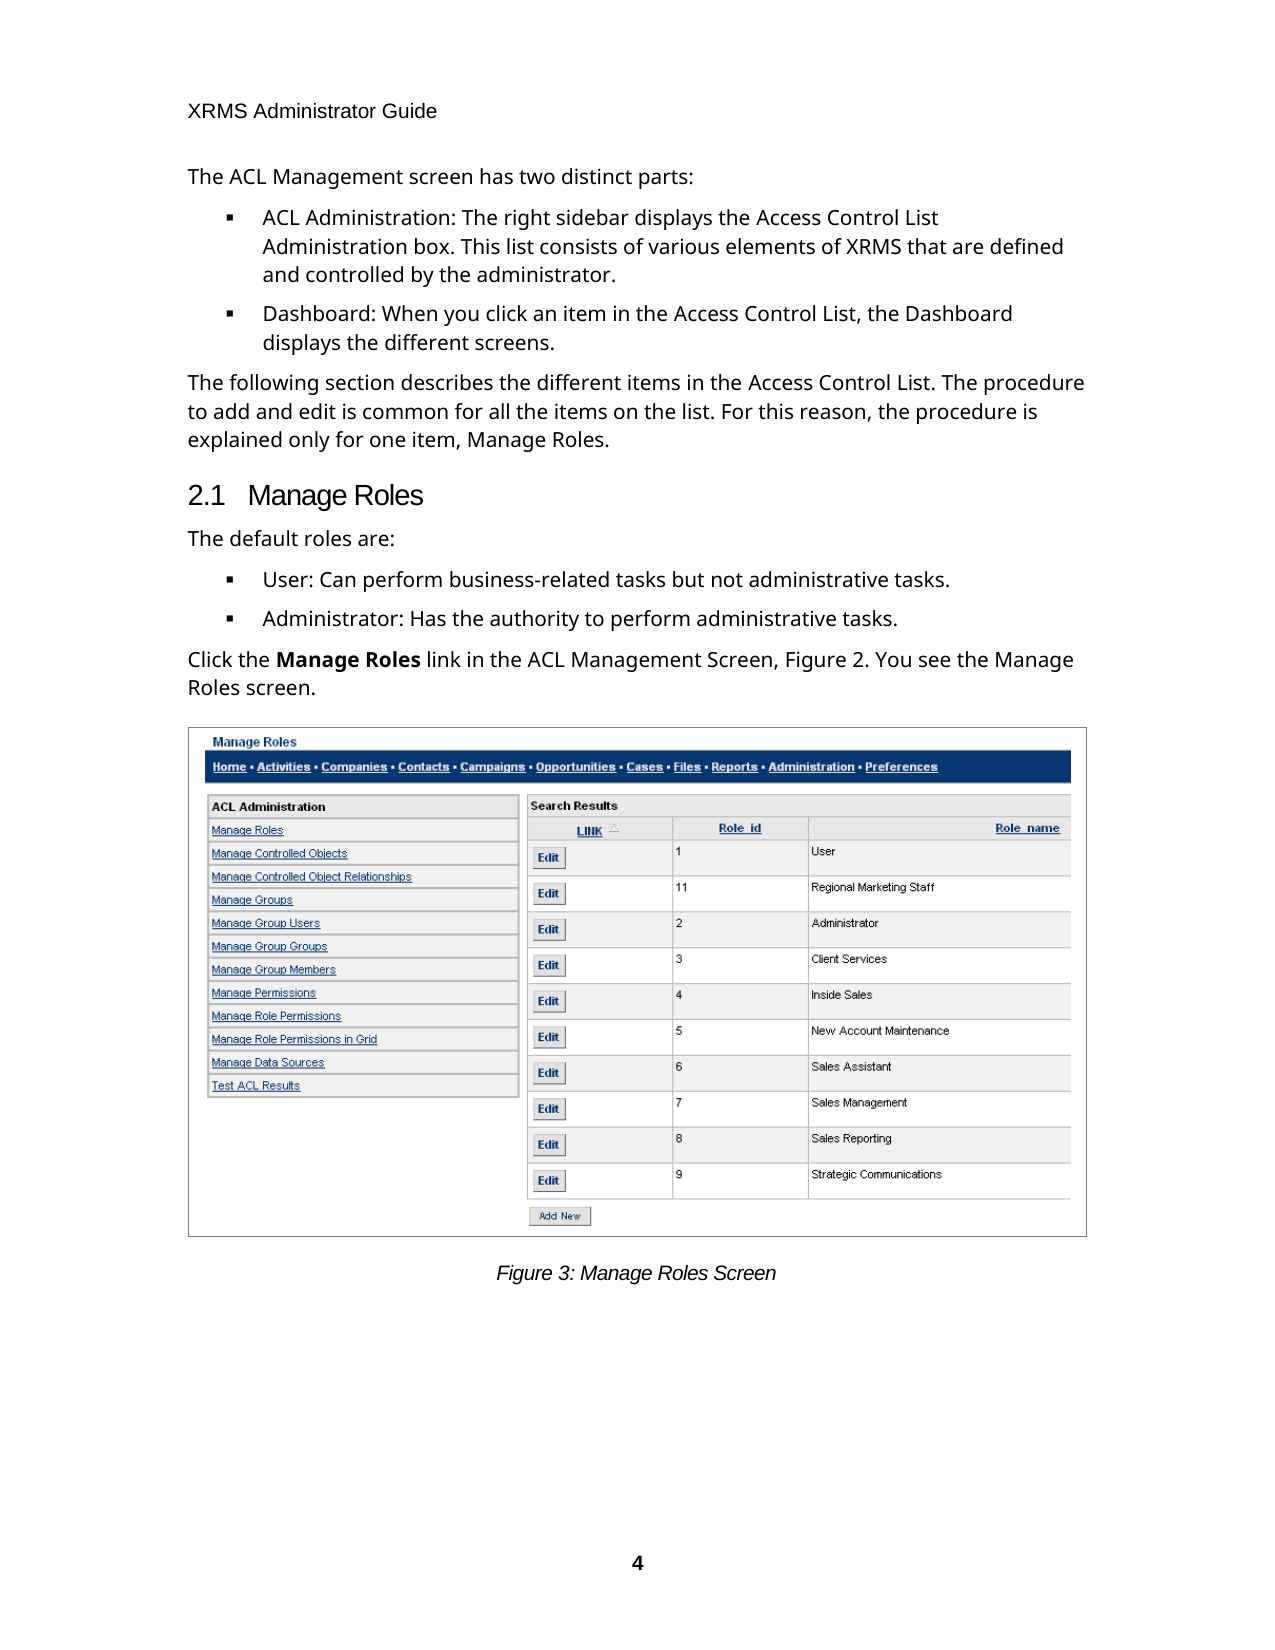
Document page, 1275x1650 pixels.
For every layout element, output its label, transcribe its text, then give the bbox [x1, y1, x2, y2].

subtitle Manage Roles [187, 479, 1087, 511]
list ACL Administration: The right sidebar displays the Access Control List Administration box. This list consists of various elements of XRMS that are defined and controlled by the administrator. [225, 203, 1087, 289]
text Figure 3: Manage Roles Screen [187, 1262, 1087, 1285]
picture [204, 735, 1071, 1228]
list Dashboard: When you click an item in the Access Control List, the Dashboard displays the different screens. [225, 299, 1087, 356]
text Click the Manage Roles link in the ACL Management Screen, Figure 2. You see the Manage Roles screen. [187, 645, 1087, 702]
list Administrator: Has the authority to perform administrative tasks. [225, 604, 1087, 632]
list User: Can perform business-related tasks but not administrative tasks. [225, 565, 1087, 593]
text The following section describes the different items in the Access Control List. The procedure to add and edit is common for all the items on the list. For this reason, the procedure is explained only for one item, Manage Roles. [187, 368, 1087, 454]
text The default roles are: [187, 524, 1087, 552]
text The ACL Management screen has two distinct parts: [187, 162, 1087, 191]
